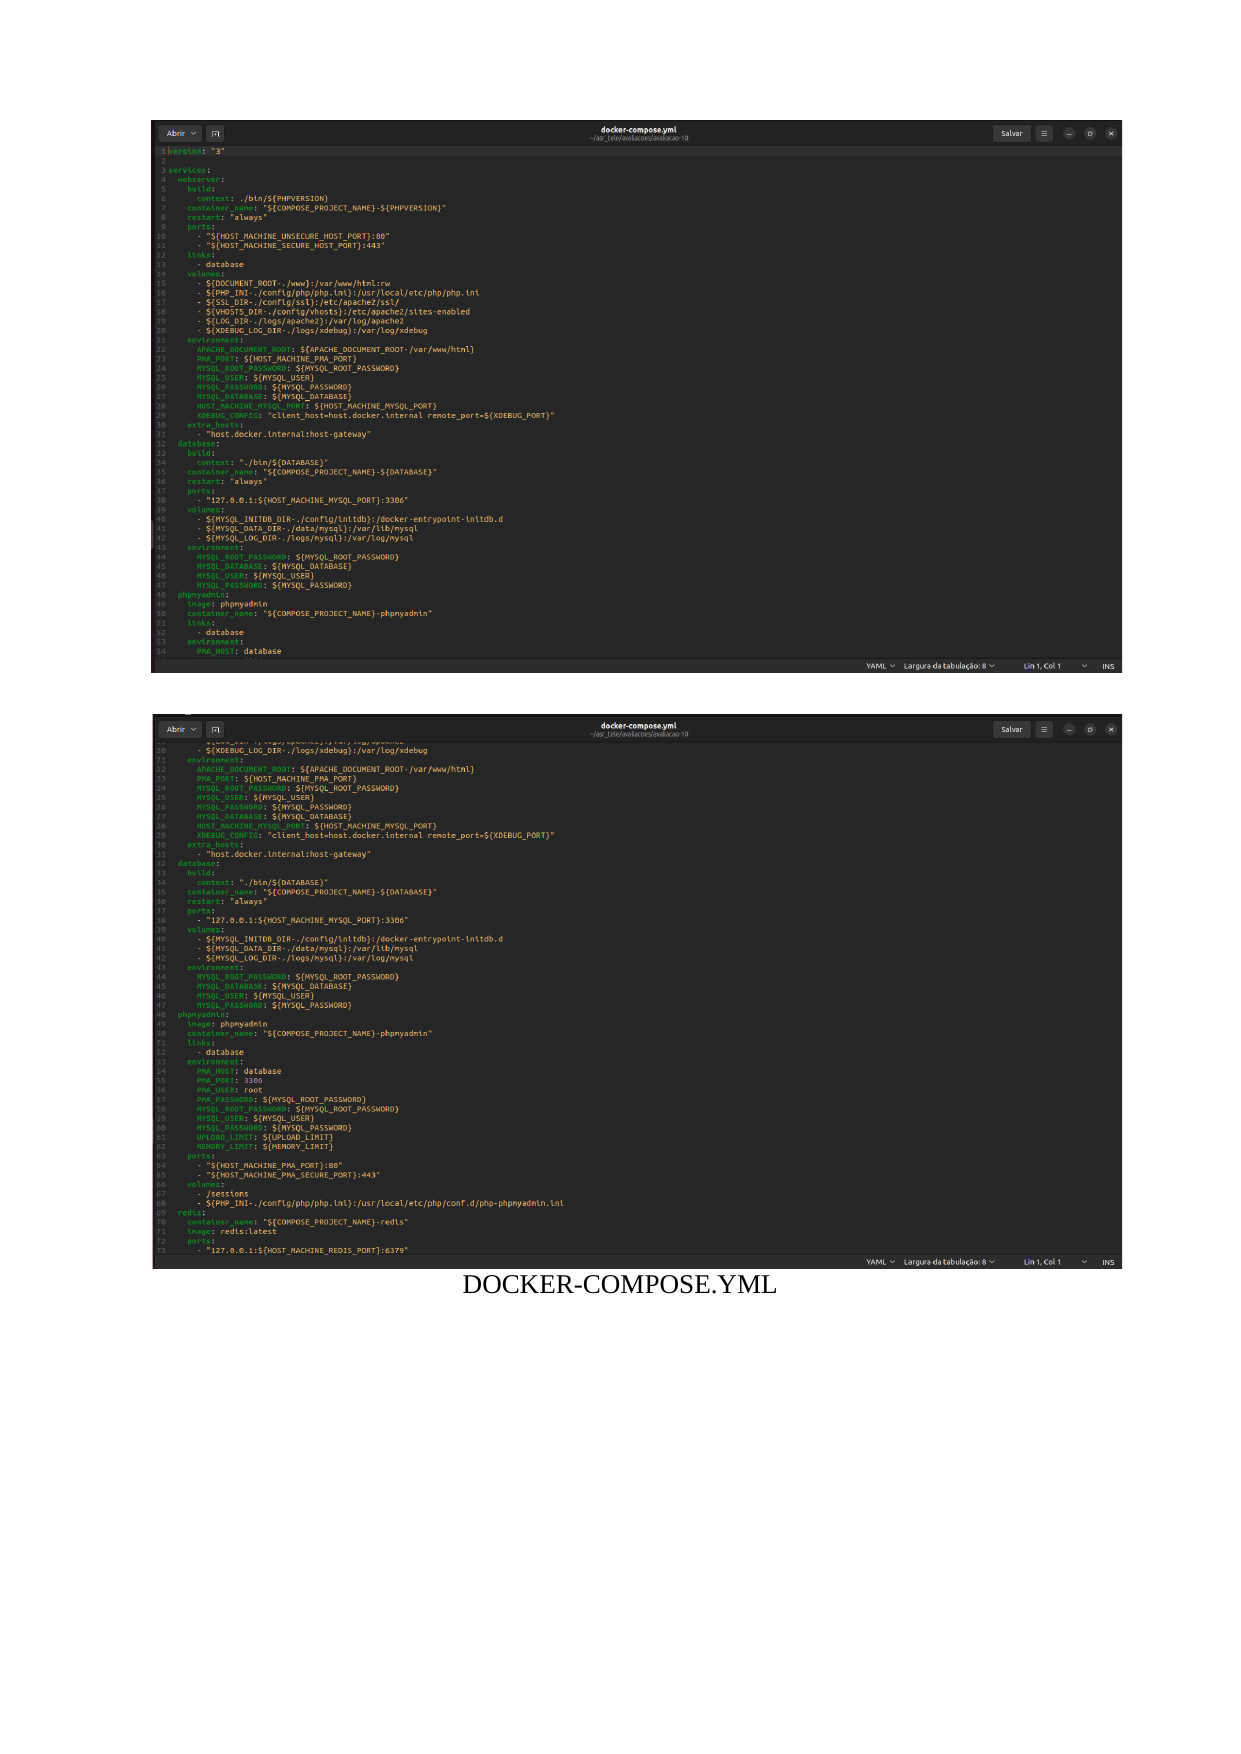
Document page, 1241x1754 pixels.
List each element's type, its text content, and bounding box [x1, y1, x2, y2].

picture [152, 714, 1123, 1269]
text DOCKER-COMPOSE.YML [118, 1204, 1122, 1299]
picture [151, 120, 1123, 673]
